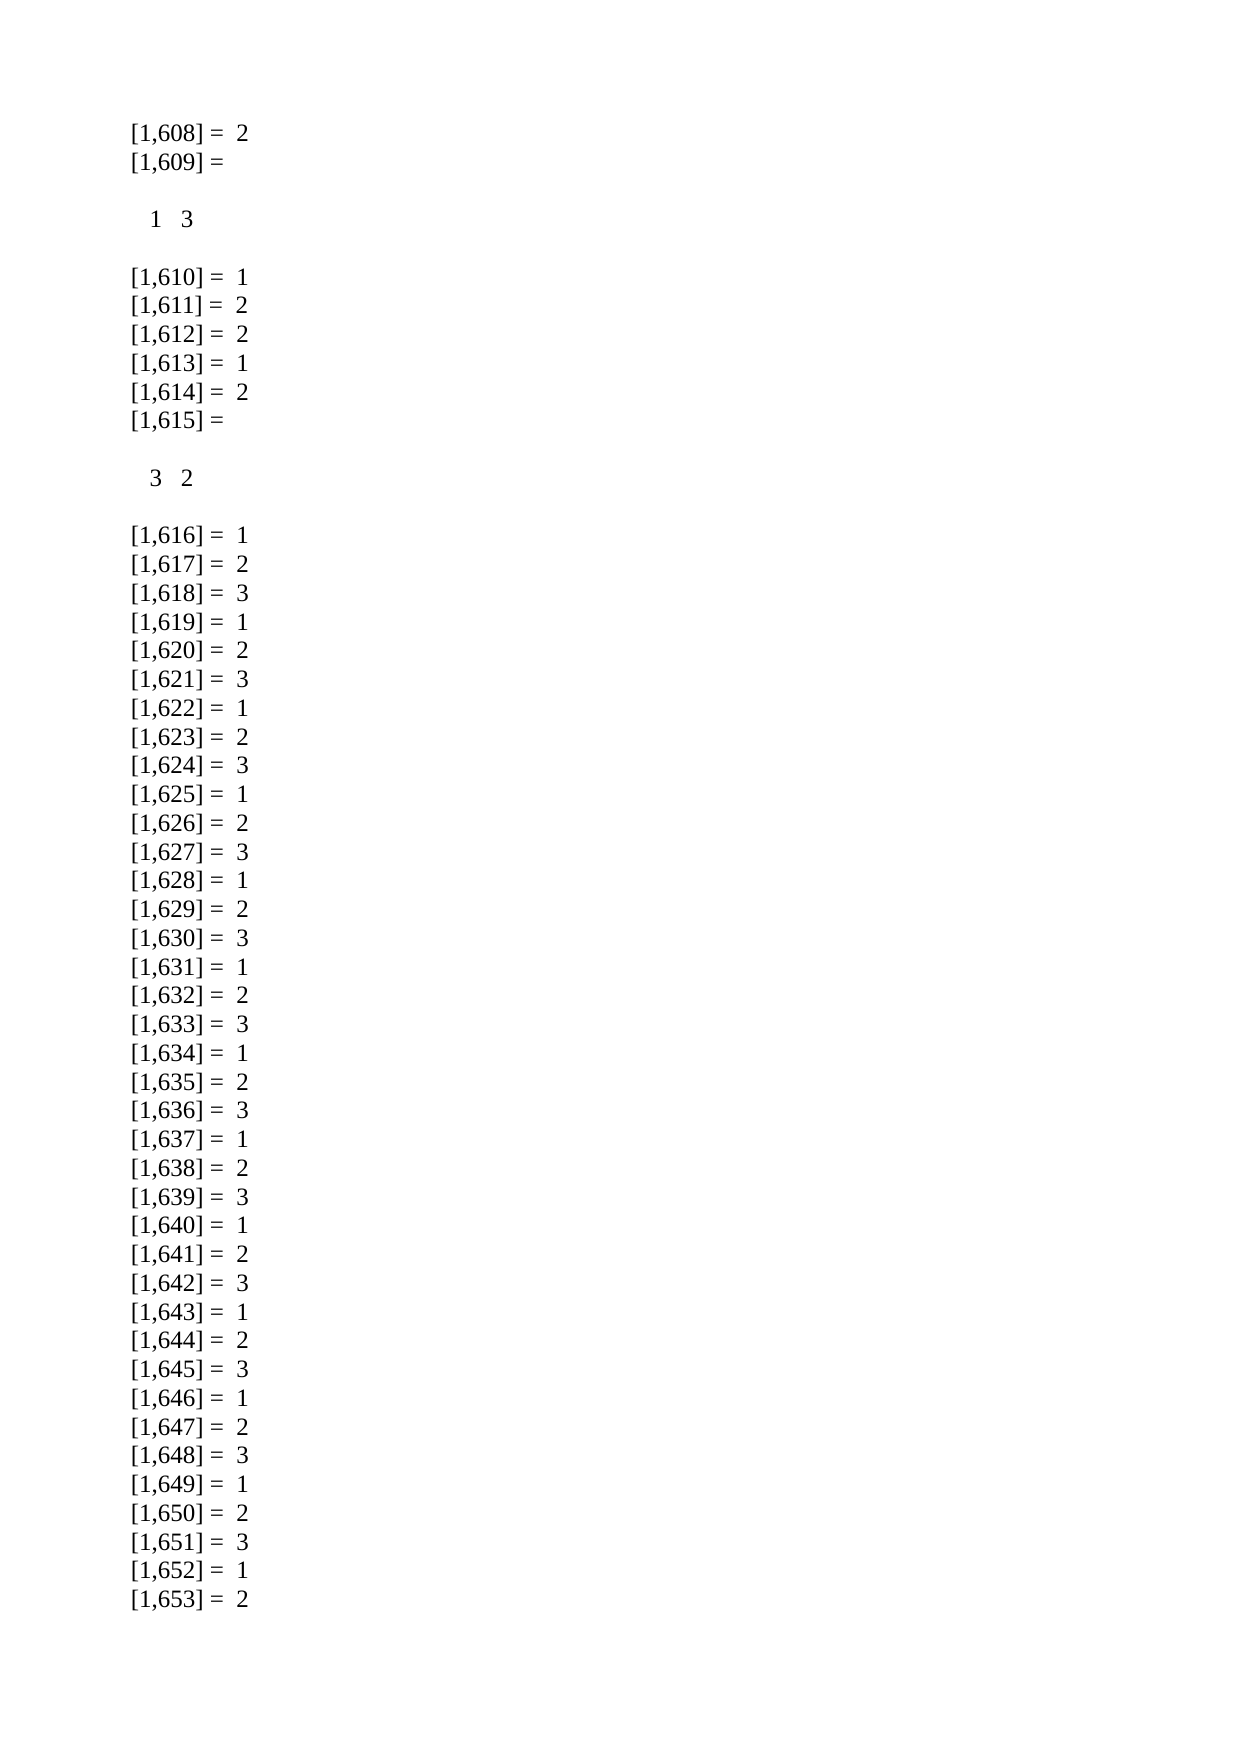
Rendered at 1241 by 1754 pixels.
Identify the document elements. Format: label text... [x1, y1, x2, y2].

text 1 3 [118, 204, 1122, 233]
text [1,639] = 3 [118, 1182, 1122, 1211]
text [1,621] = 3 [118, 664, 1122, 693]
text [1,628] = 1 [118, 866, 1122, 894]
text [1,634] = 1 [118, 1038, 1122, 1067]
text [1,644] = 2 [118, 1326, 1122, 1354]
text [1,611] = 2 [118, 291, 1122, 319]
text [1,642] = 3 [118, 1268, 1122, 1297]
text [1,614] = 2 [118, 377, 1122, 406]
text [1,640] = 1 [118, 1211, 1122, 1239]
text [1,646] = 1 [118, 1383, 1122, 1412]
text [1,653] = 2 [118, 1584, 1122, 1613]
text [1,616] = 1 [118, 521, 1122, 549]
text [1,625] = 1 [118, 779, 1122, 808]
text [1,631] = 1 [118, 952, 1122, 981]
text [1,624] = 3 [118, 751, 1122, 779]
text [1,650] = 2 [118, 1498, 1122, 1527]
text [1,618] = 3 [118, 578, 1122, 607]
text [1,648] = 3 [118, 1441, 1122, 1469]
text [1,623] = 2 [118, 722, 1122, 751]
text [1,622] = 1 [118, 693, 1122, 722]
text [1,652] = 1 [118, 1556, 1122, 1584]
text [1,613] = 1 [118, 348, 1122, 377]
text [1,610] = 1 [118, 262, 1122, 291]
text [1,647] = 2 [118, 1412, 1122, 1441]
text [1,645] = 3 [118, 1354, 1122, 1383]
text [1,636] = 3 [118, 1096, 1122, 1124]
text [1,617] = 2 [118, 549, 1122, 578]
text [1,651] = 3 [118, 1527, 1122, 1556]
text [1,620] = 2 [118, 636, 1122, 664]
text [1,608] = 2 [118, 118, 1122, 147]
text [1,632] = 2 [118, 981, 1122, 1009]
text [1,641] = 2 [118, 1239, 1122, 1268]
text [1,619] = 1 [118, 607, 1122, 636]
text [1,612] = 2 [118, 319, 1122, 348]
text [1,635] = 2 [118, 1067, 1122, 1096]
text [1,633] = 3 [118, 1009, 1122, 1038]
text [1,638] = 2 [118, 1153, 1122, 1182]
text [1,627] = 3 [118, 837, 1122, 866]
text [1,643] = 1 [118, 1297, 1122, 1326]
text [1,649] = 1 [118, 1469, 1122, 1498]
text [1,637] = 1 [118, 1124, 1122, 1153]
text [1,626] = 2 [118, 808, 1122, 837]
text [1,609] = [118, 147, 1122, 176]
text [1,615] = [118, 406, 1122, 434]
text [1,629] = 2 [118, 894, 1122, 923]
text [1,630] = 3 [118, 923, 1122, 952]
text 3 2 [118, 463, 1122, 492]
